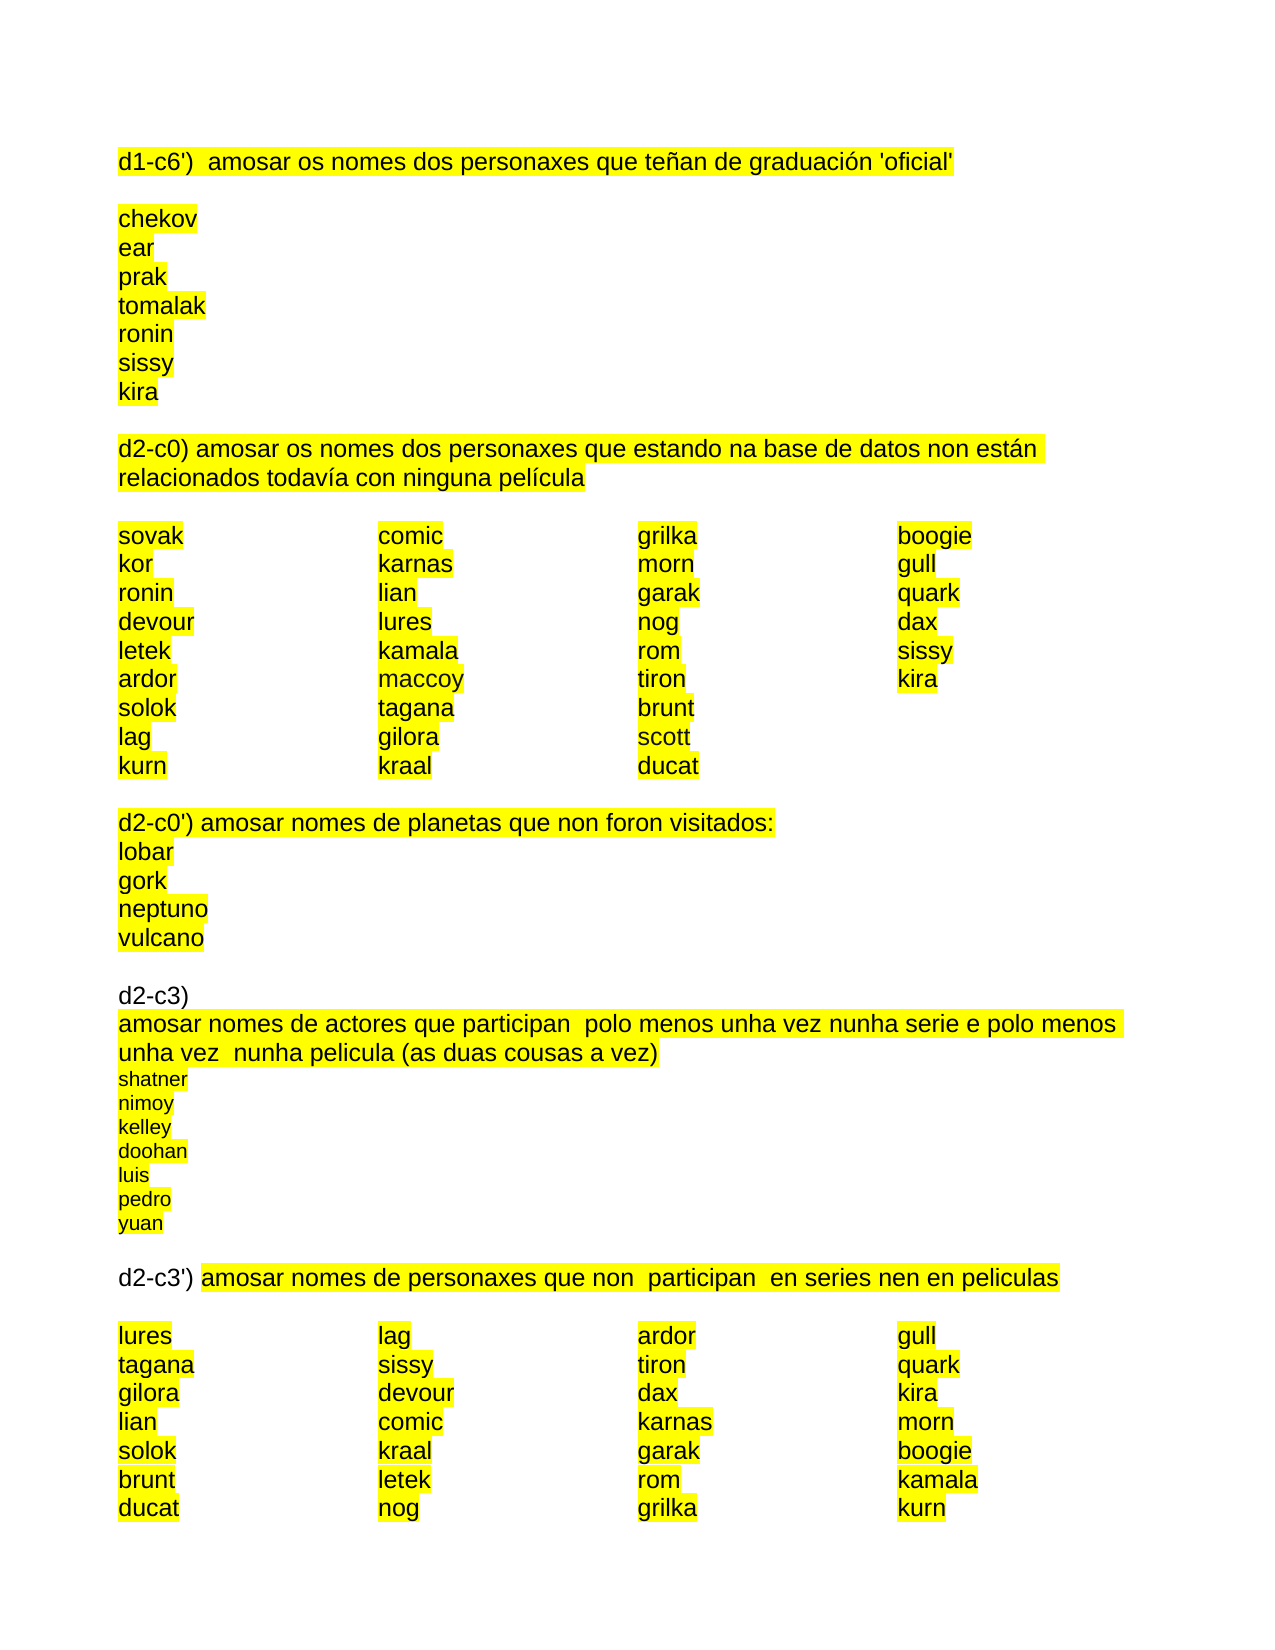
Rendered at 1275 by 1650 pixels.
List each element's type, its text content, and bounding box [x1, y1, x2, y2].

text solok [118, 1436, 378, 1464]
text luis [118, 1163, 1157, 1187]
text d2-c3) [118, 981, 1157, 1009]
text yuan [118, 1211, 1157, 1234]
text gull [897, 1321, 1157, 1349]
text kelley [118, 1115, 1157, 1139]
text letek [378, 1464, 637, 1493]
text boogie [897, 521, 1157, 549]
text quark [897, 1349, 1157, 1378]
text maccoy [378, 664, 637, 693]
text kira [118, 377, 1157, 406]
text brunt [637, 693, 897, 722]
text lures [118, 1321, 378, 1349]
text rom [637, 636, 897, 664]
text dax [897, 607, 1157, 636]
text gork [118, 866, 1157, 894]
text kraal [378, 1436, 637, 1464]
text solok [118, 693, 378, 722]
text grilka [637, 521, 897, 549]
text tomalak [118, 291, 1157, 319]
text quark [897, 578, 1157, 607]
text ronin [118, 578, 378, 607]
text shatner [118, 1067, 1157, 1091]
text kamala [897, 1464, 1157, 1493]
text kamala [378, 636, 637, 664]
text amosar nomes de actores que participan polo menos unha vez nunha serie e polo menos unha vez nunha pelicula (as duas cousas a vez) [118, 1009, 1157, 1067]
text gilora [378, 722, 637, 751]
text ducat [118, 1493, 378, 1522]
text morn [897, 1407, 1157, 1436]
text nimoy [118, 1091, 1157, 1115]
text karnas [378, 549, 637, 578]
text lag [378, 1321, 637, 1349]
text devour [118, 607, 378, 636]
text ducat [637, 751, 897, 779]
text letek [118, 636, 378, 664]
text lag [118, 722, 378, 751]
text chekov [118, 204, 1157, 233]
text kraal [378, 751, 637, 779]
text d2-c0) amosar os nomes dos personaxes que estando na base de datos non están relacionados todavía con ninguna película [118, 434, 1157, 492]
text vulcano [118, 923, 1157, 952]
text tiron [637, 1349, 897, 1378]
text garak [637, 578, 897, 607]
text kira [897, 1378, 1157, 1407]
text devour [378, 1378, 637, 1407]
text d2-c3') amosar nomes de personaxes que non participan en series nen en peliculas [118, 1263, 1157, 1292]
text karnas [637, 1407, 897, 1436]
text sovak [118, 521, 378, 549]
text ronin [118, 319, 1157, 348]
text tagana [378, 693, 637, 722]
text sissy [118, 348, 1157, 377]
text brunt [118, 1464, 378, 1493]
text doohan [118, 1139, 1157, 1163]
text lian [118, 1407, 378, 1436]
text kor [118, 549, 378, 578]
text comic [378, 521, 637, 549]
text scott [637, 722, 897, 751]
text lian [378, 578, 637, 607]
text ear [118, 233, 1157, 262]
text d2-c0') amosar nomes de planetas que non foron visitados: [118, 808, 1157, 837]
text morn [637, 549, 897, 578]
text pedro [118, 1187, 1157, 1211]
text d1-c6') amosar os nomes dos personaxes que teñan de graduación 'oficial' [118, 147, 1157, 176]
text neptuno [118, 894, 1157, 923]
text kira [897, 664, 1157, 693]
text garak [637, 1436, 897, 1464]
text sissy [378, 1349, 637, 1378]
text kurn [897, 1493, 1157, 1522]
text dax [637, 1378, 897, 1407]
text lobar [118, 837, 1157, 866]
text sissy [897, 636, 1157, 664]
text gilora [118, 1378, 378, 1407]
text tagana [118, 1349, 378, 1378]
text comic [378, 1407, 637, 1436]
text lures [378, 607, 637, 636]
text ardor [118, 664, 378, 693]
text rom [637, 1464, 897, 1493]
text kurn [118, 751, 378, 779]
text grilka [637, 1493, 897, 1522]
text nog [637, 607, 897, 636]
text prak [118, 262, 1157, 291]
text gull [897, 549, 1157, 578]
text tiron [637, 664, 897, 693]
text nog [378, 1493, 637, 1522]
text boogie [897, 1436, 1157, 1464]
text ardor [637, 1321, 897, 1349]
